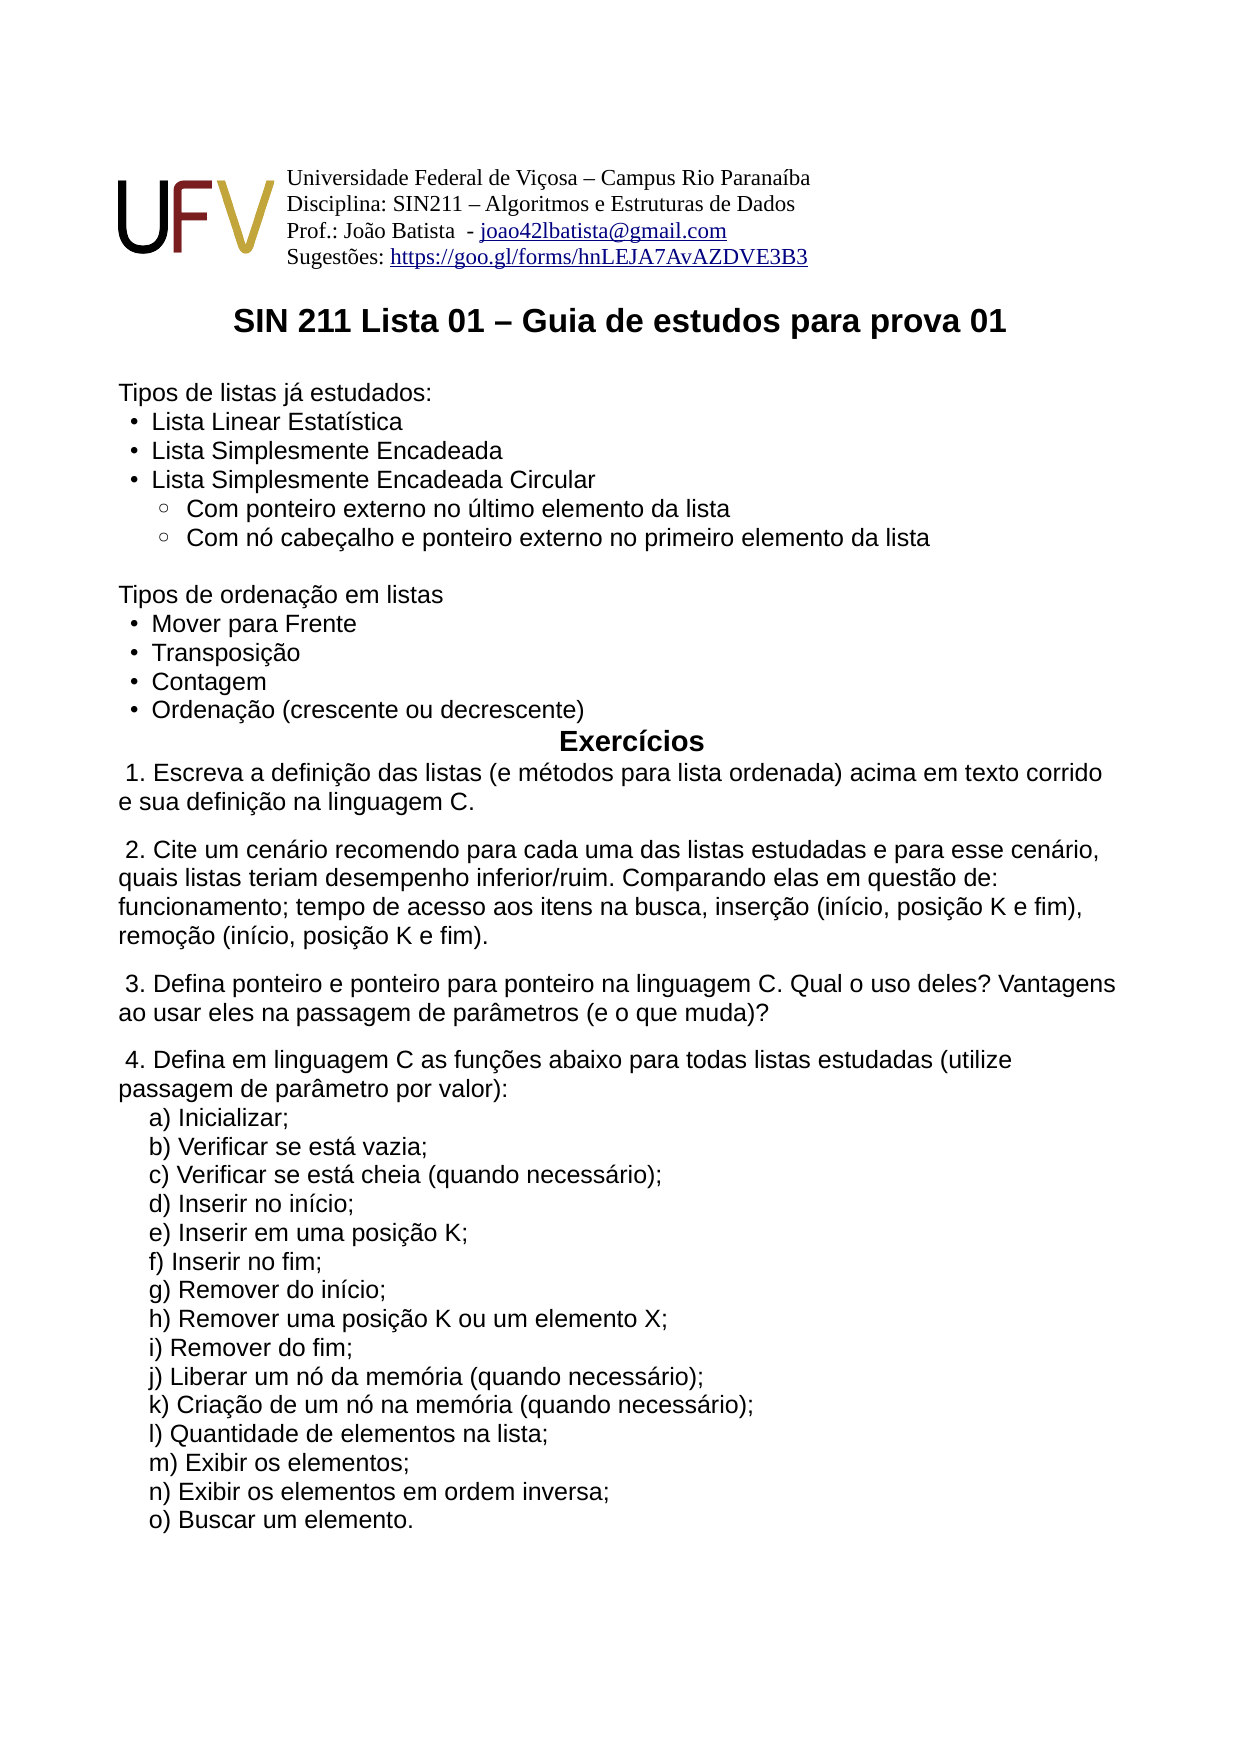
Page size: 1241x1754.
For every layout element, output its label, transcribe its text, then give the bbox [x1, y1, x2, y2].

list Remover do fim; [142, 1333, 1122, 1362]
table_header Universidade Federal de Viçosa – Campus Rio Paranaíba Disciplina: SIN211 – Algoritmos e Estruturas de Dados Prof.: João Batista - joao42lbatista@gmail.com Sugestões: https://goo.gl/forms/hnLEJA7AvAZDVE3B3 [275, 151, 1111, 282]
list Lista Simplesmente Encadeada [130, 436, 1122, 465]
list Lista Linear Estatística [130, 407, 1122, 436]
list Inserir no fim; [142, 1247, 1122, 1275]
list Lista Simplesmente Encadeada Circular [130, 465, 1122, 494]
list Criação de um nó na memória (quando necessário); [142, 1390, 1122, 1419]
list Inserir em uma posição K; [142, 1218, 1122, 1247]
list Cite um cenário recomendo para cada uma das listas estudadas e para esse cenário, quais listas teriam desempenho inferior/ruim. Comparando elas em questão de: funcionamento; tempo de acesso aos itens na busca, inserção (início, posição K e fim), remoção (início, posição K e fim). [118, 834, 1122, 949]
list Exibir os elementos em ordem inversa; [142, 1477, 1122, 1505]
picture [118, 151, 275, 283]
list Mover para Frente [130, 609, 1122, 638]
list Remover do início; [142, 1275, 1122, 1304]
list Defina em linguagem C as funções abaixo para todas listas estudadas (utilize passagem de parâmetro por valor): [118, 1045, 1122, 1103]
list Verificar se está vazia; [142, 1132, 1122, 1160]
list Escreva a definição das listas (e métodos para lista ordenada) acima em texto corrido e sua definição na linguagem C. [118, 758, 1122, 815]
list Verificar se está cheia (quando necessário); [142, 1160, 1122, 1189]
list Exibir os elementos; [142, 1448, 1122, 1477]
list Com nó cabeçalho e ponteiro externo no primeiro elemento da lista [153, 523, 1122, 551]
text SIN 211 Lista 01 – Guia de estudos para prova 01 [118, 302, 1122, 340]
text Tipos de listas já estudados: [118, 378, 1122, 407]
list Quantidade de elementos na lista; [142, 1419, 1122, 1448]
list Exercícios [130, 724, 1122, 758]
list Buscar um elemento. [142, 1505, 1122, 1534]
list Com ponteiro externo no último elemento da lista [153, 494, 1122, 523]
table_header [107, 151, 118, 282]
list Inserir no início; [142, 1189, 1122, 1218]
list Ordenação (crescente ou decrescente) [130, 696, 1122, 724]
list Liberar um nó da memória (quando necessário); [142, 1362, 1122, 1390]
list Defina ponteiro e ponteiro para ponteiro na linguagem C. Qual o uso deles? Vantagens ao usar eles na passagem de parâmetros (e o que muda)? [118, 969, 1122, 1026]
text Tipos de ordenação em listas [118, 580, 1122, 609]
list Remover uma posição K ou um elemento X; [142, 1304, 1122, 1333]
list Inicializar; [142, 1103, 1122, 1132]
list Transposição [130, 638, 1122, 667]
list Contagem [130, 667, 1122, 696]
